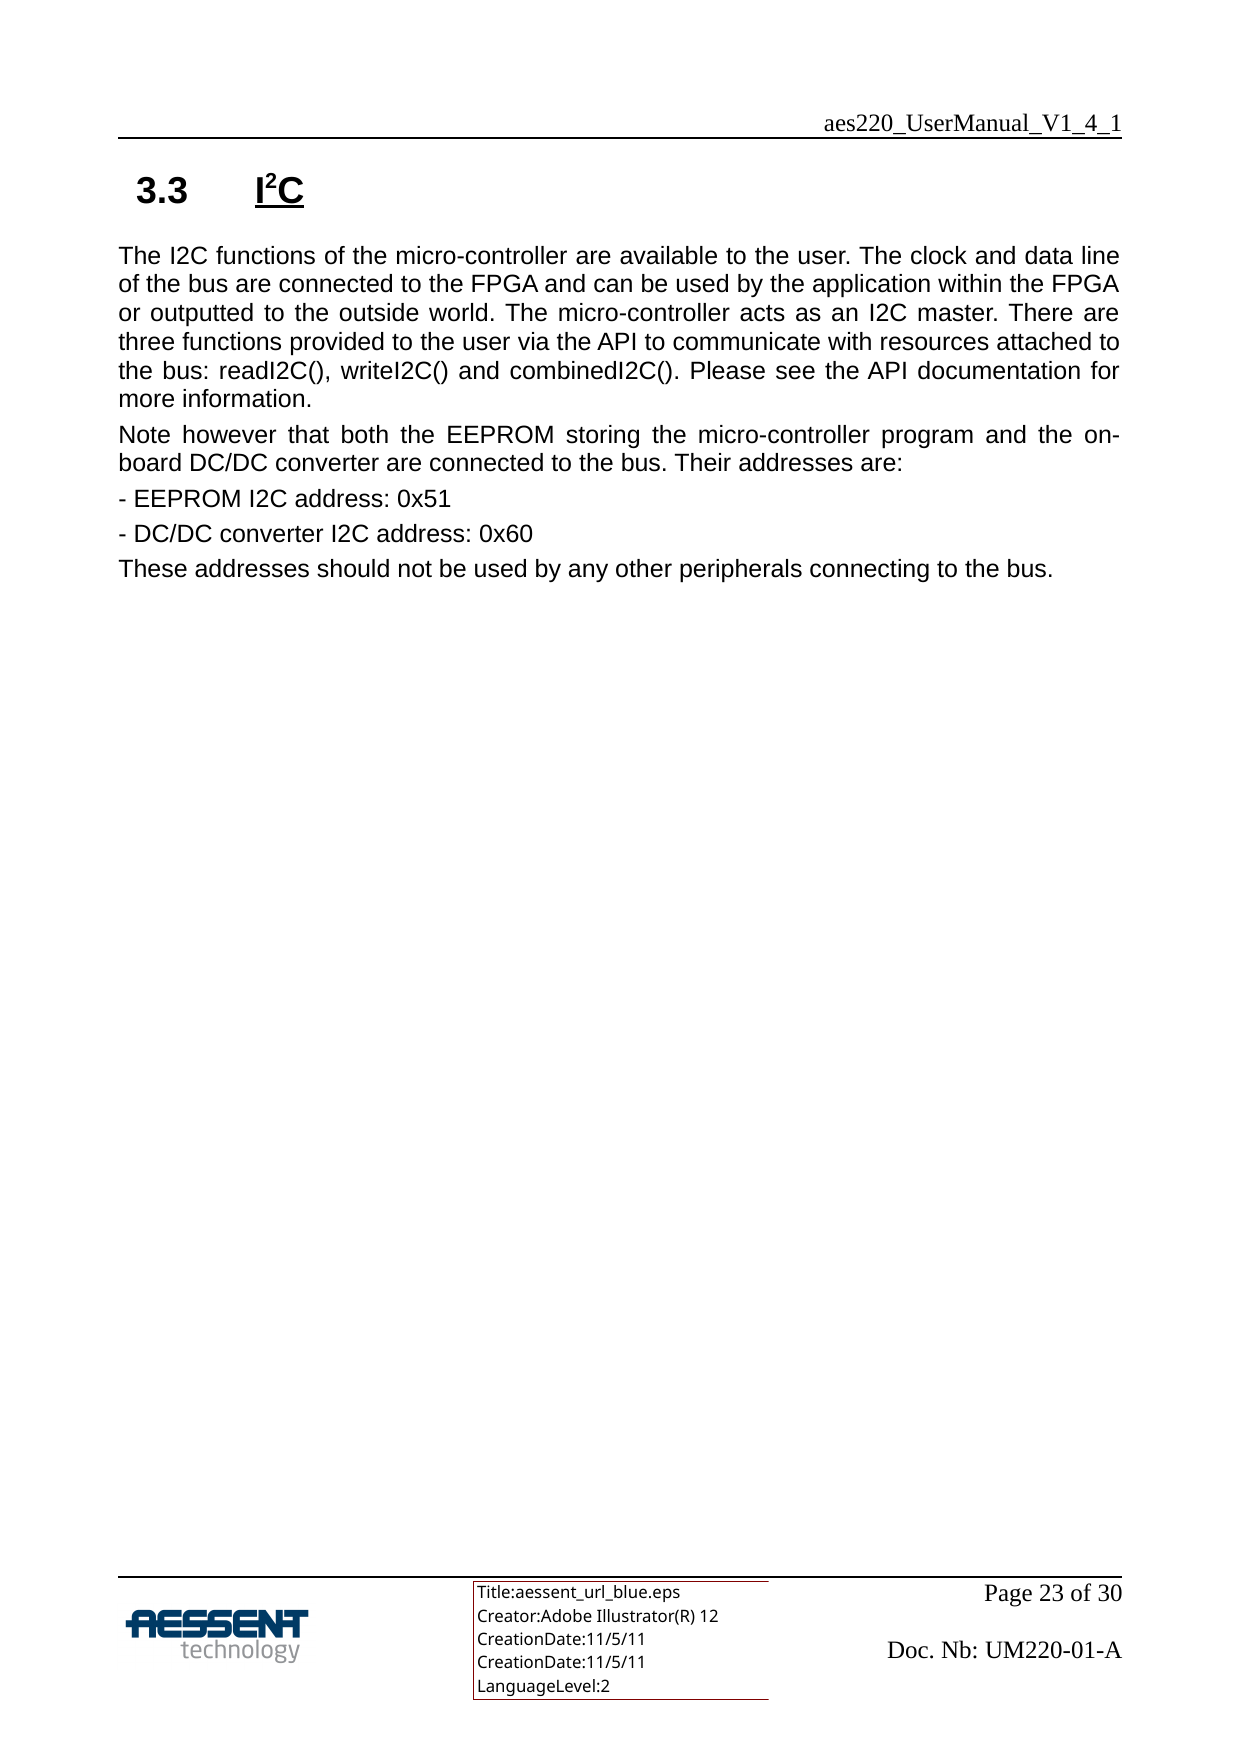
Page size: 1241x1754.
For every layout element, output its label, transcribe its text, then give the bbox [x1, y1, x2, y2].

picture [117, 1603, 317, 1670]
text - DC/DC converter I2C address: 0x60 [118, 519, 1122, 548]
text Note however that both the EEPROM storing the micro-controller program and the on-board DC/DC converter are connected to the bus. Their addresses are: [118, 420, 1122, 477]
text The I2C functions of the micro-controller are available to the user. The clock and data line of the bus are connected to the FPGA and can be used by the application within the FPGA or outputted to the outside world. The micro-controller acts as an I2C master. There are three functions provided to the user via the API to communicate with resources attached to the bus: readI2C(), writeI2C() and combinedI2C(). Please see the API documentation for more information. [118, 241, 1122, 413]
subtitle I2C [136, 168, 1122, 211]
text - EEPROM I2C address: 0x51 [118, 484, 1122, 512]
text These addresses should not be used by any other peripherals connecting to the bus. [118, 554, 1122, 583]
